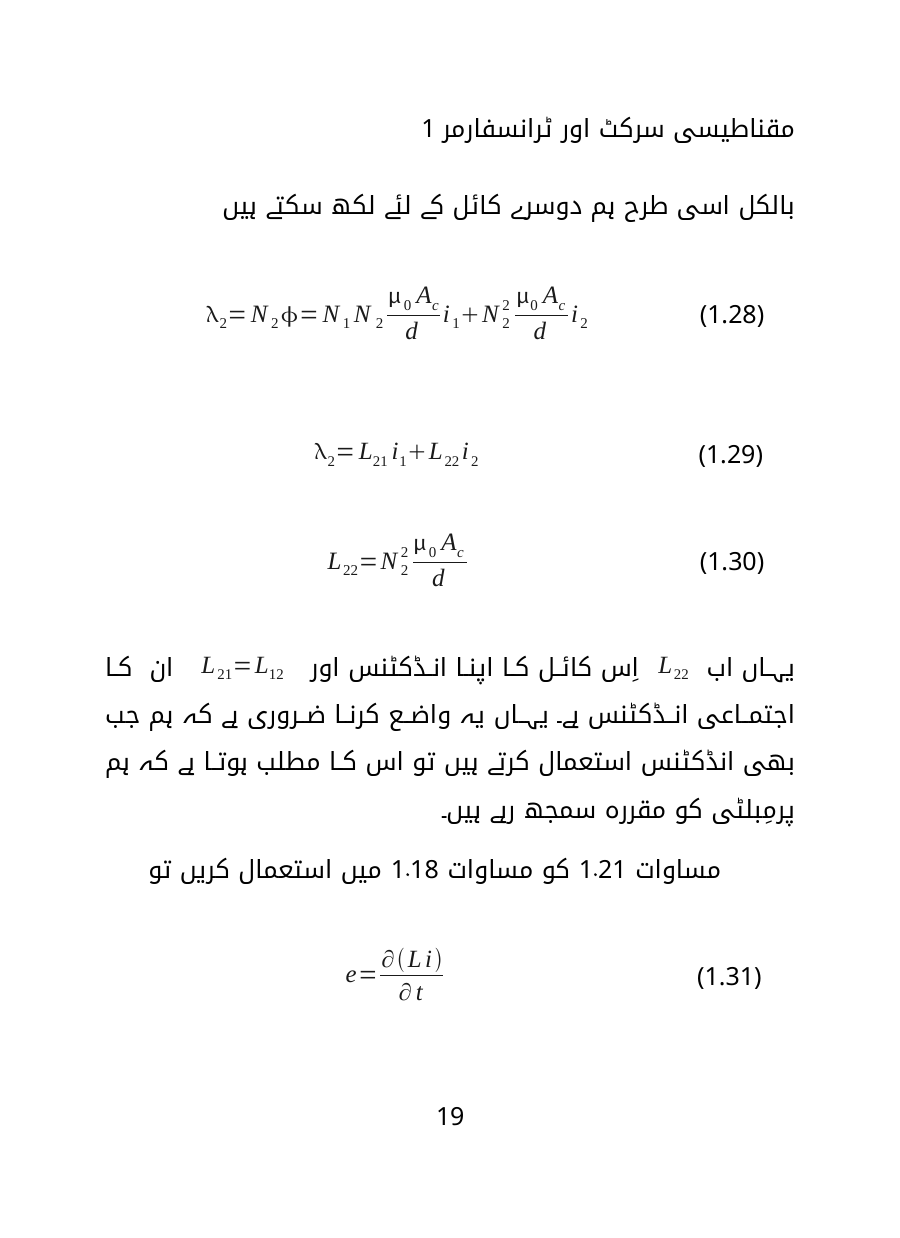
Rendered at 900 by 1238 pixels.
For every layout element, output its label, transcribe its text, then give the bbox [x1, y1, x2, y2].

table_header (1.28) [694, 276, 795, 363]
text مساوات 1.21 کو مساوات 1.18 میں استعمال کریں تو [105, 846, 795, 893]
table_header [105, 431, 692, 489]
table_header [105, 940, 691, 1024]
text یہاںپہلے کائل کی ذاتی انڈکٹنس ہے اوراِس کائل کی اپنے کرنٹ سے پیدا فلکس کے ساتھ ملاپ ہے۔ اِن دونوں کائلوں کا مشترکہ انڈکٹنس ہے اور پہلے کائل کے ساتھ کرنٹ کی وجہ سے پیدا کردہ فلکس کا ملاپ ہے۔ بالکل اسی طرح ہم دوسرے کائل کے لئے لکھ سکتے ہیں [105, 182, 795, 230]
table_header [105, 276, 694, 363]
table_header (1.30) [694, 523, 795, 610]
text یہاں اباِس کائل کا اپنا انڈکٹنس اور ان کا اجتماعی انڈکٹنس ہے۔ یہاں یہ واضع کرنا ضروری ہے کہ ہم جب بھی انڈکٹنس استعمال کرتے ہیں تو اس کا مطلب ہوتا ہے کہ ہم پرمِبلٹی کو مقررہ سمجھ رہے ہیں۔ [105, 644, 795, 833]
table_header [105, 523, 694, 610]
table_header (1.29) [693, 431, 795, 489]
table_header (1.31) [691, 940, 795, 1024]
